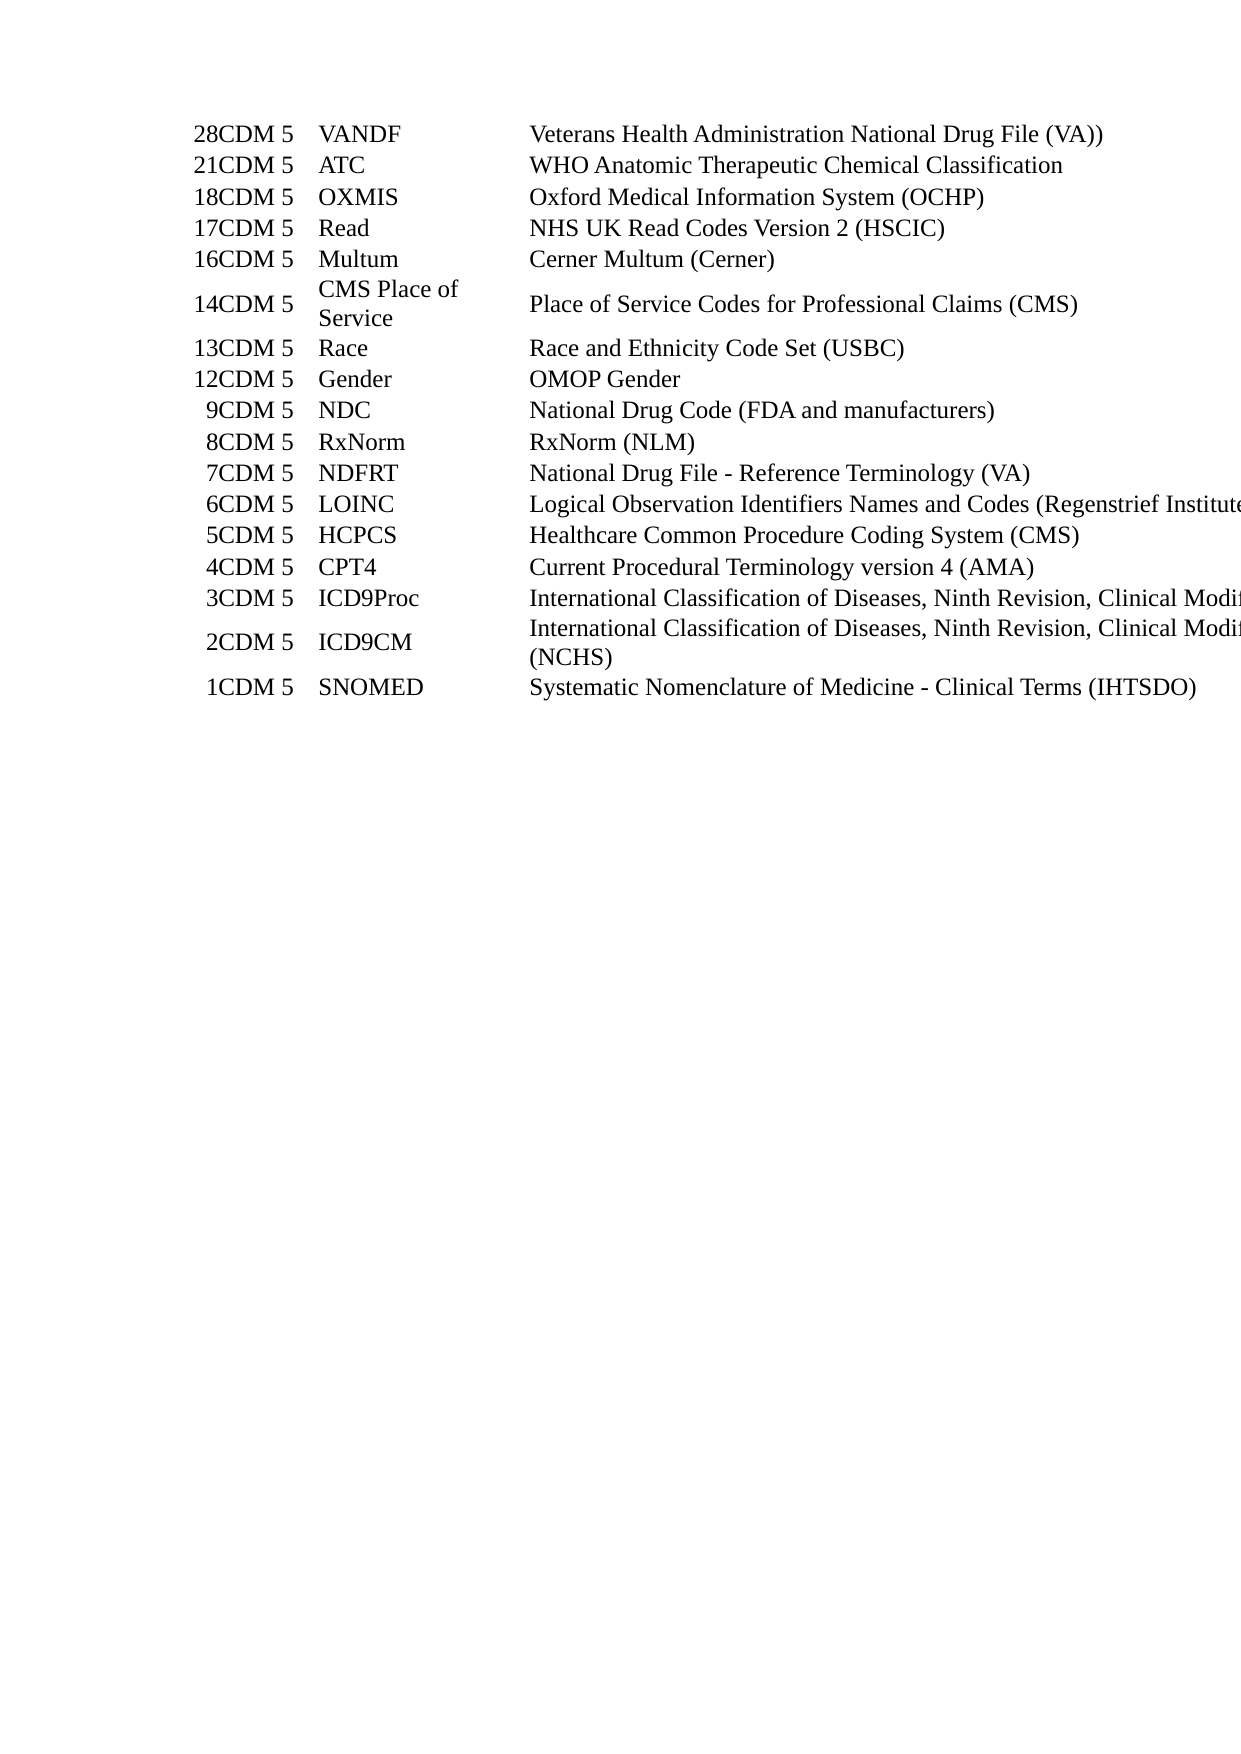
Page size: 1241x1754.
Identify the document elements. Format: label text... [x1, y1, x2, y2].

table_cell Current Procedural Terminology version 4 (AMA) [529, 551, 1240, 582]
table_cell Multum [318, 243, 529, 274]
table_cell 8 [118, 426, 218, 457]
table_cell 5 [118, 519, 218, 551]
table_cell CMS Place of Service [318, 274, 529, 332]
table_cell CDM 5 [218, 426, 318, 457]
table_cell 6 [118, 488, 218, 519]
table_cell Gender [318, 363, 529, 394]
table_cell International Classification of Diseases, Ninth Revision, Clinical Modification, Volume 3 (NCHS) [529, 582, 1240, 613]
table_cell CDM 5 [218, 274, 318, 332]
table_cell LOINC [318, 488, 529, 519]
table_cell ICD9CM [318, 613, 529, 671]
table_cell 12 [118, 363, 218, 394]
table_cell ATC [318, 149, 529, 181]
table_cell 2 [118, 613, 218, 671]
table_cell Healthcare Common Procedure Coding System (CMS) [529, 519, 1240, 551]
table_cell VANDF [318, 118, 529, 149]
table_cell CDM 5 [218, 181, 318, 212]
table_cell 3 [118, 582, 218, 613]
table_cell Race and Ethnicity Code Set (USBC) [529, 332, 1240, 363]
table_cell 16 [118, 243, 218, 274]
table_cell National Drug File - Reference Terminology (VA) [529, 457, 1240, 488]
table_cell NDFRT [318, 457, 529, 488]
table_cell 18 [118, 181, 218, 212]
table_cell 4 [118, 551, 218, 582]
table_cell Place of Service Codes for Professional Claims (CMS) [529, 274, 1240, 332]
table_cell Cerner Multum (Cerner) [529, 243, 1240, 274]
table_cell CDM 5 [218, 582, 318, 613]
table_cell Oxford Medical Information System (OCHP) [529, 181, 1240, 212]
table_cell 28 [209, 134, 215, 141]
table_cell 17 [118, 212, 218, 243]
table_cell Systematic Nomenclature of Medicine - Clinical Terms (IHTSDO) [529, 671, 1240, 702]
table_cell 13 [118, 332, 218, 363]
table_cell CDM 5 [218, 243, 318, 274]
table_cell CDM 5 [218, 457, 318, 488]
table_cell CDM 5 [218, 212, 318, 243]
table_cell CDM 5 [218, 394, 318, 426]
table_cell HCPCS [318, 519, 529, 551]
table_cell Logical Observation Identifiers Names and Codes (Regenstrief Institute) [529, 488, 1240, 519]
table_cell CDM 5 [218, 149, 318, 181]
table_cell OXMIS [318, 181, 529, 212]
table_cell CDM 5 [218, 671, 318, 702]
table_cell CDM 5 [218, 488, 318, 519]
table_cell CDM 5 [218, 613, 318, 671]
table_cell International Classification of Diseases, Ninth Revision, Clinical Modification, Volume 1 and 2 (NCHS) [529, 613, 1240, 671]
table_cell CDM 5 [218, 118, 318, 149]
table_cell Race [318, 332, 529, 363]
table_cell NHS UK Read Codes Version 2 (HSCIC) [529, 212, 1240, 243]
table_cell SNOMED [318, 671, 529, 702]
table_cell CDM 5 [218, 332, 318, 363]
table_cell 8 [209, 442, 215, 449]
table_cell ICD9Proc [318, 582, 529, 613]
table_cell 21 [118, 149, 218, 181]
table_cell Veterans Health Administration National Drug File (VA)) [529, 118, 1240, 149]
table_cell 18 [209, 197, 215, 204]
table_cell National Drug Code (FDA and manufacturers) [529, 394, 1240, 426]
table_cell 1 [118, 671, 218, 702]
table_cell WHO Anatomic Therapeutic Chemical Classification [529, 149, 1240, 181]
table_cell 7 [118, 457, 218, 488]
table_cell CDM 5 [218, 519, 318, 551]
table_cell CPT4 [318, 551, 529, 582]
table_cell CDM 5 [218, 551, 318, 582]
table_cell Read [318, 212, 529, 243]
table_cell RxNorm (NLM) [529, 426, 1240, 457]
table_cell 28 [118, 118, 218, 149]
table_cell 14 [118, 274, 218, 332]
table_cell CDM 5 [218, 363, 318, 394]
table_cell NDC [318, 394, 529, 426]
table_cell 9 [118, 394, 218, 426]
table_cell RxNorm [318, 426, 529, 457]
table_cell OMOP Gender [529, 363, 1240, 394]
